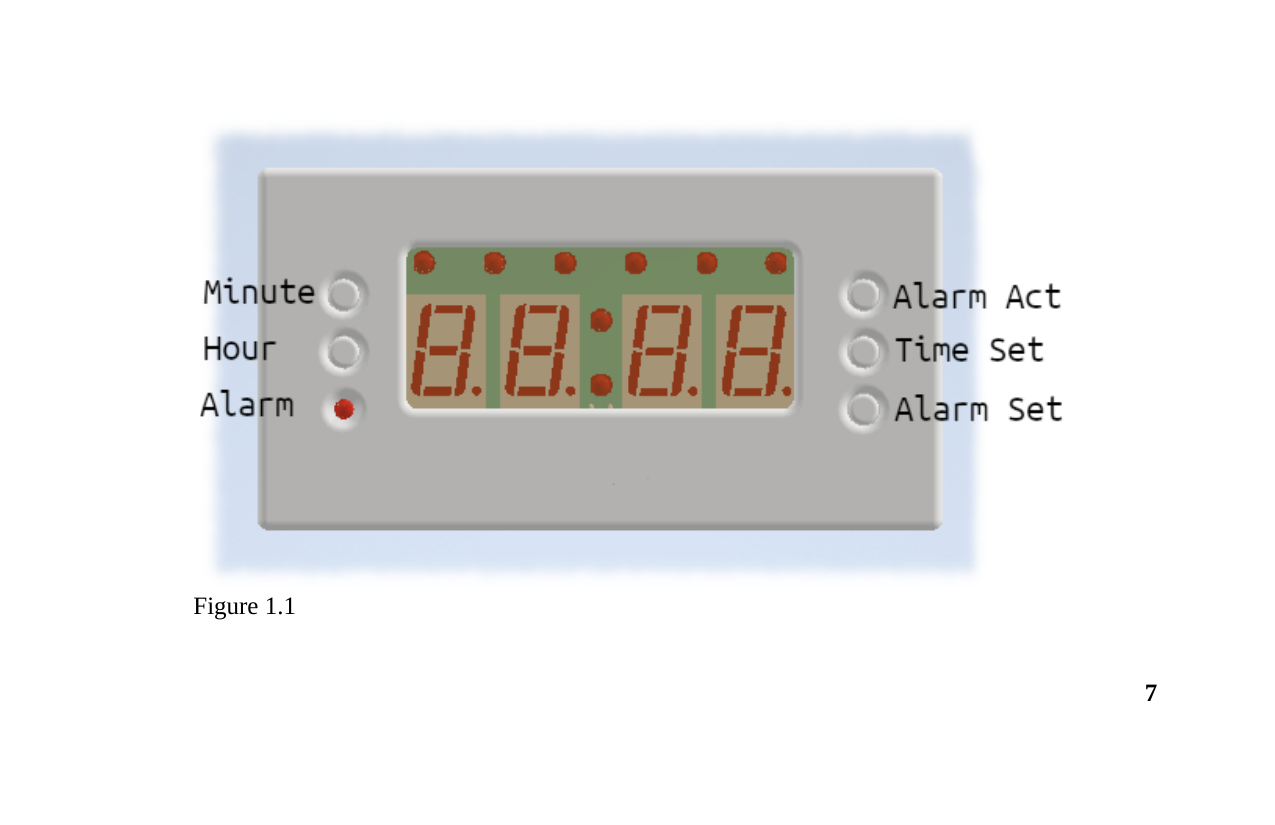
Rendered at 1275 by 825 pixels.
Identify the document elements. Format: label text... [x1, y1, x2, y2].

picture [200, 118, 1075, 587]
list Figure 1.1 [156, 118, 1157, 620]
